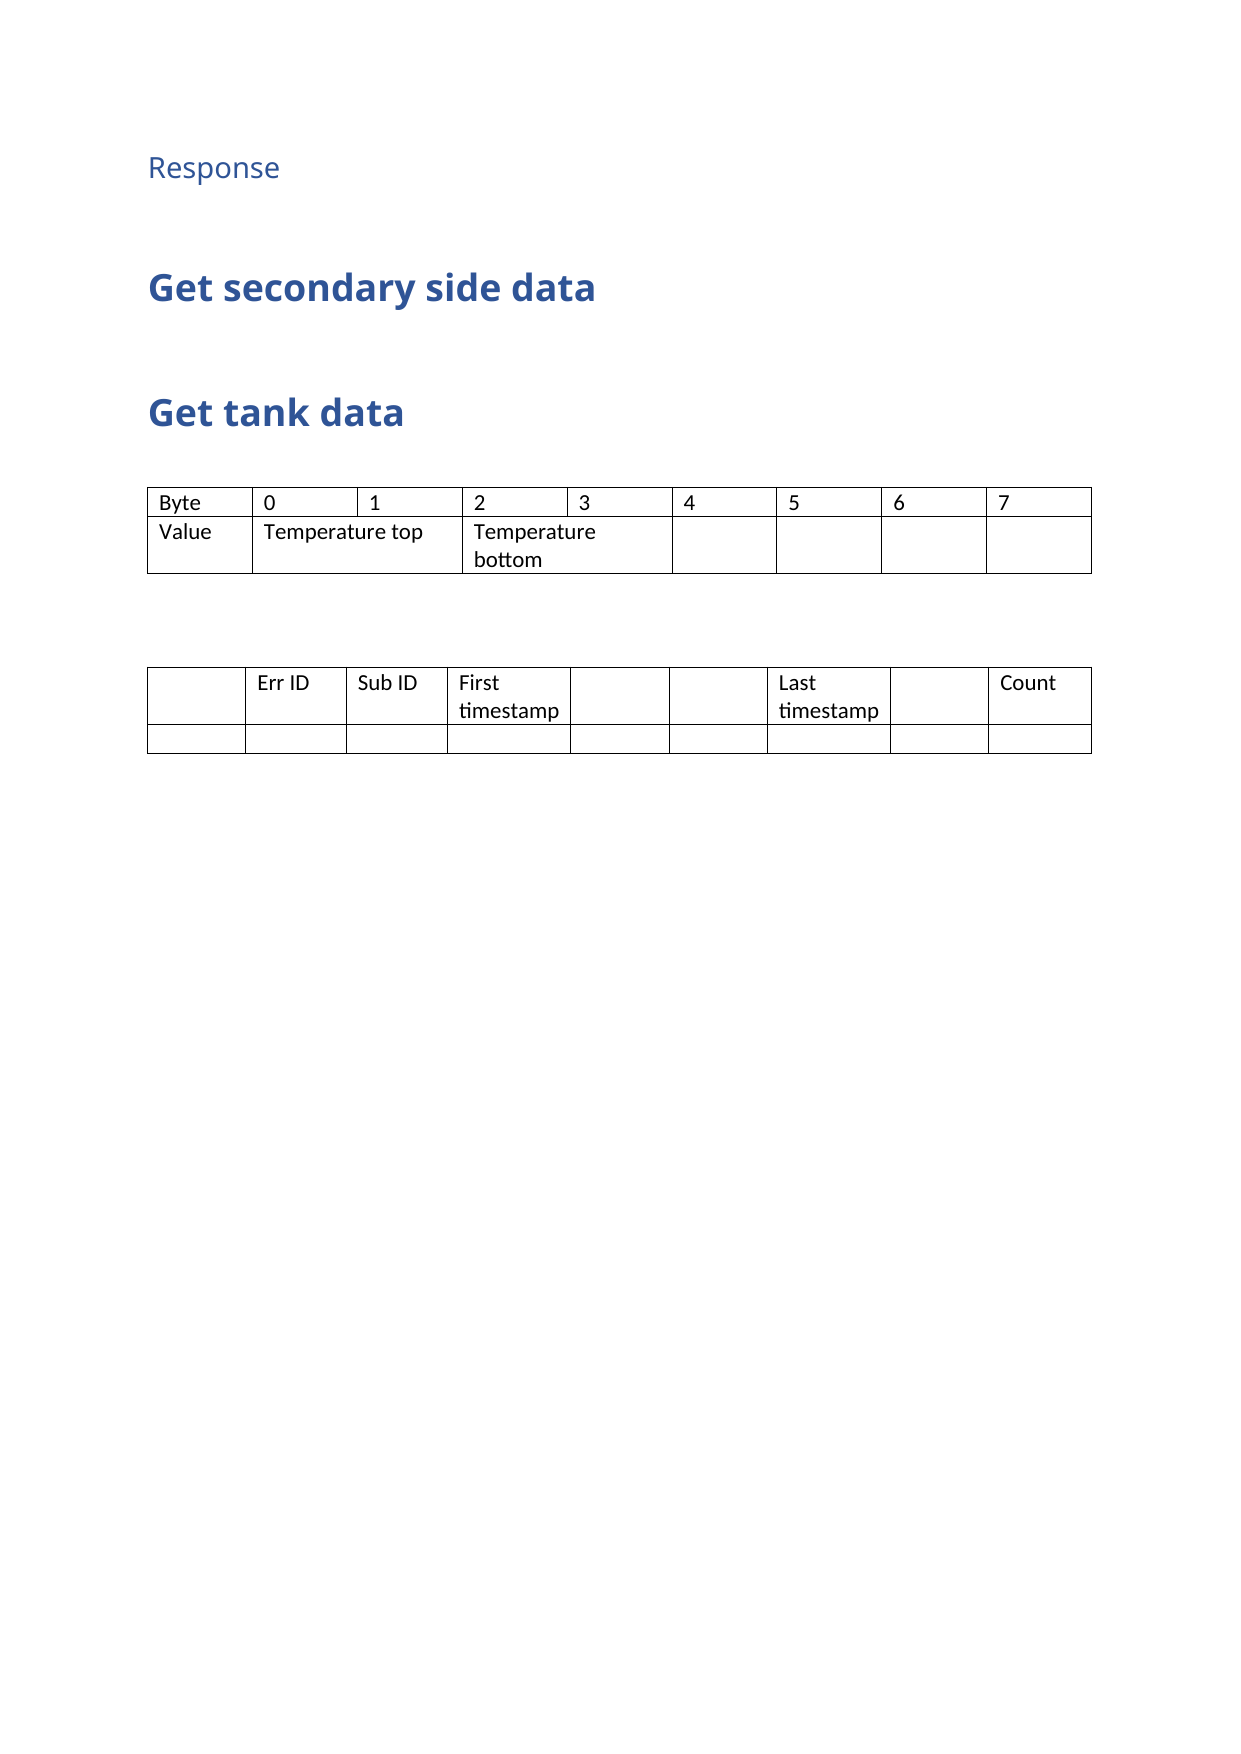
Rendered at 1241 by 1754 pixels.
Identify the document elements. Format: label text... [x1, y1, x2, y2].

table_header [571, 668, 669, 724]
table_cell Temperature top [253, 517, 462, 573]
table_header [148, 668, 245, 724]
table_header 6 [882, 488, 986, 516]
table_header 5 [777, 488, 881, 516]
table_header Last timestamp [768, 668, 890, 724]
table_cell [891, 725, 988, 753]
table_cell [148, 725, 245, 753]
table_cell [448, 725, 570, 753]
table_cell [987, 517, 1091, 573]
table_cell [989, 725, 1091, 753]
table_cell [670, 725, 767, 753]
table_cell [347, 725, 447, 753]
subtitle Get tank data [148, 386, 1093, 437]
subtitle Get secondary side data [148, 261, 1093, 312]
table_header 1 [358, 488, 462, 516]
table_cell [246, 725, 346, 753]
table_header Sub ID [347, 668, 447, 724]
table_header 7 [987, 488, 1091, 516]
table_header [670, 668, 767, 724]
table_cell [768, 725, 890, 753]
table_cell Temperature bottom [463, 517, 672, 573]
table_cell [882, 517, 986, 573]
table_header 2 [463, 488, 567, 516]
table_header Count [989, 668, 1091, 724]
table_header Err ID [246, 668, 346, 724]
table_header 3 [568, 488, 672, 516]
table_header 0 [253, 488, 357, 516]
table_cell [777, 517, 881, 573]
table_cell [571, 725, 669, 753]
table_header First timestamp [448, 668, 570, 724]
table_header [891, 668, 988, 724]
table_header Byte [148, 488, 252, 516]
table_cell [673, 517, 776, 573]
table_cell Value [148, 517, 252, 573]
subtitle Response [148, 148, 1093, 187]
table_header 4 [673, 488, 776, 516]
